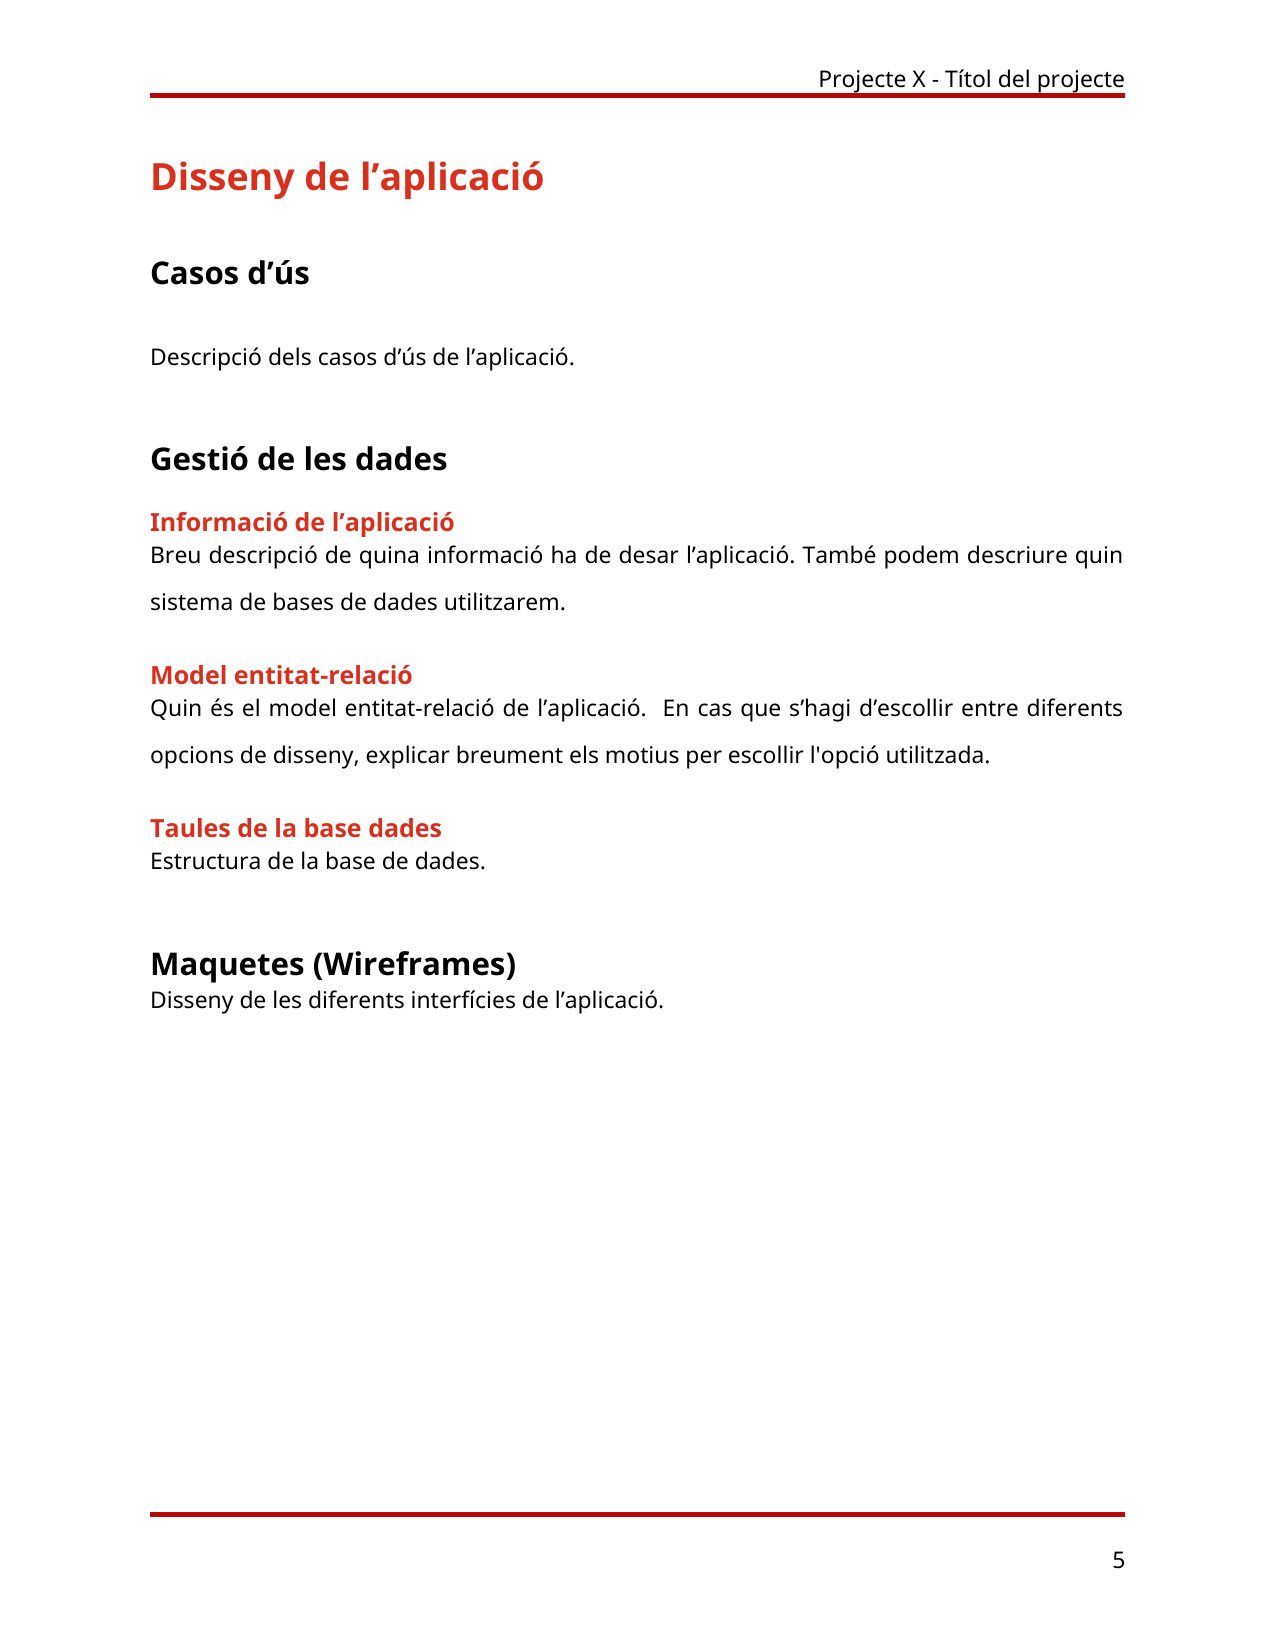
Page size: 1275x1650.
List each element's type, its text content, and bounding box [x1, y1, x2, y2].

text Breu descripció de quina informació ha de desar l’aplicació. També podem descriure quin sistema de bases de dades utilitzarem. [150, 539, 1125, 617]
picture [150, 1512, 1125, 1517]
subtitle Taules de la base dades [150, 811, 1125, 845]
text Disseny de les diferents interfícies de l’aplicació. [150, 984, 1125, 1015]
subtitle Gestió de les dades [150, 437, 939, 480]
text Descripció dels casos d’ús de l’aplicació. [150, 341, 1125, 372]
text Quin és el model entitat-relació de l’aplicació. En cas que s’hagi d’escollir entre diferents opcions de disseny, explicar breument els motius per escollir l'opció utilitzada. [150, 692, 1125, 770]
picture [150, 93, 1125, 98]
text Estructura de la base de dades. [150, 845, 1125, 876]
subtitle Informació de l’aplicació [150, 505, 1125, 539]
subtitle Maquetes (Wireframes) [150, 942, 939, 984]
subtitle Disseny de l’aplicació [150, 150, 1125, 201]
subtitle Casos d’ús [150, 251, 939, 294]
subtitle Model entitat-relació [150, 658, 1125, 692]
